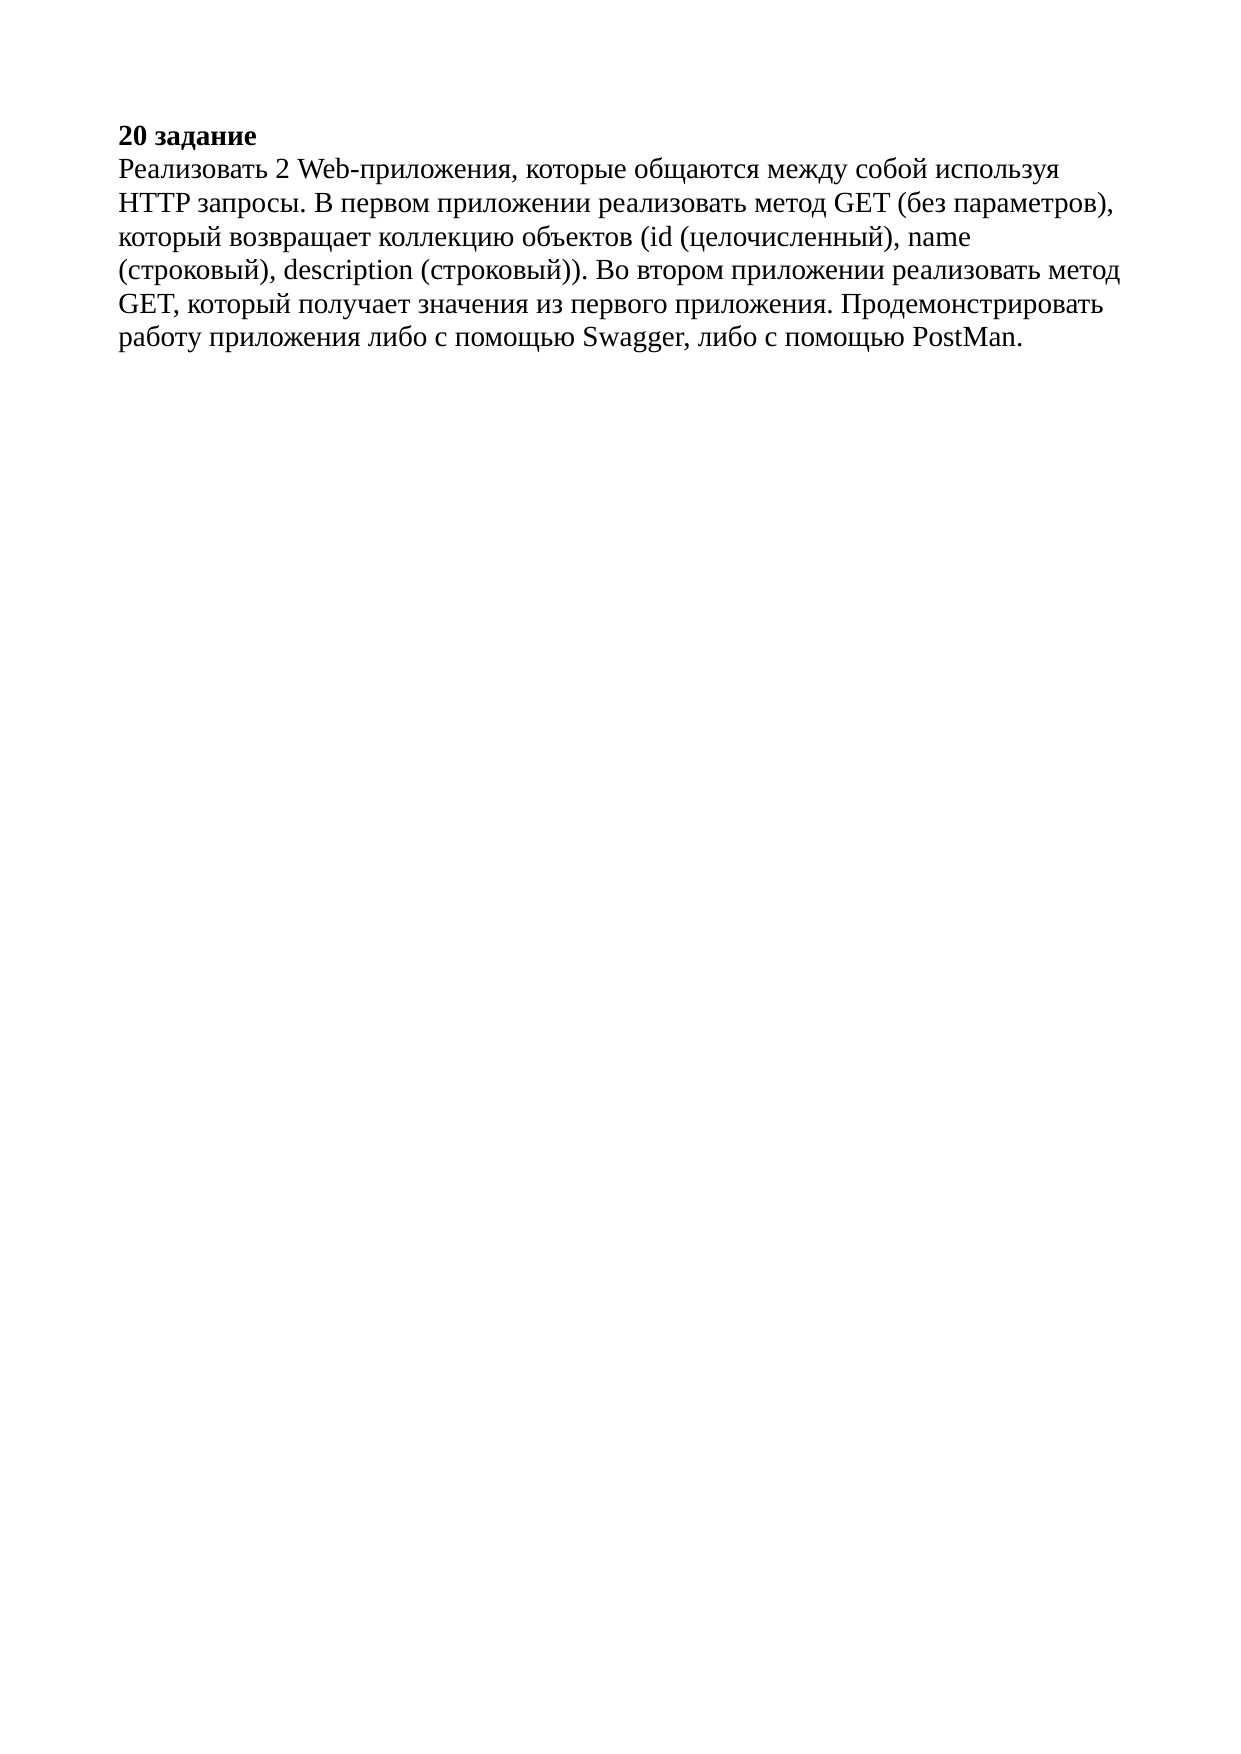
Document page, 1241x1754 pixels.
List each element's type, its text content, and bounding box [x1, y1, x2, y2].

text 20 задание [118, 118, 1122, 152]
text Реализовать 2 Web-приложения, которые общаются между собой используя HTTP запросы. В первом приложении реализовать метод GET (без параметров), который возвращает коллекцию объектов (id (целочисленный), name (строковый), description (строковый)). Во втором приложении реализовать метод GET, который получает значения из первого приложения. Продемонстрировать работу приложения либо с помощью Swagger, либо с помощью PostMan. [118, 152, 1122, 353]
